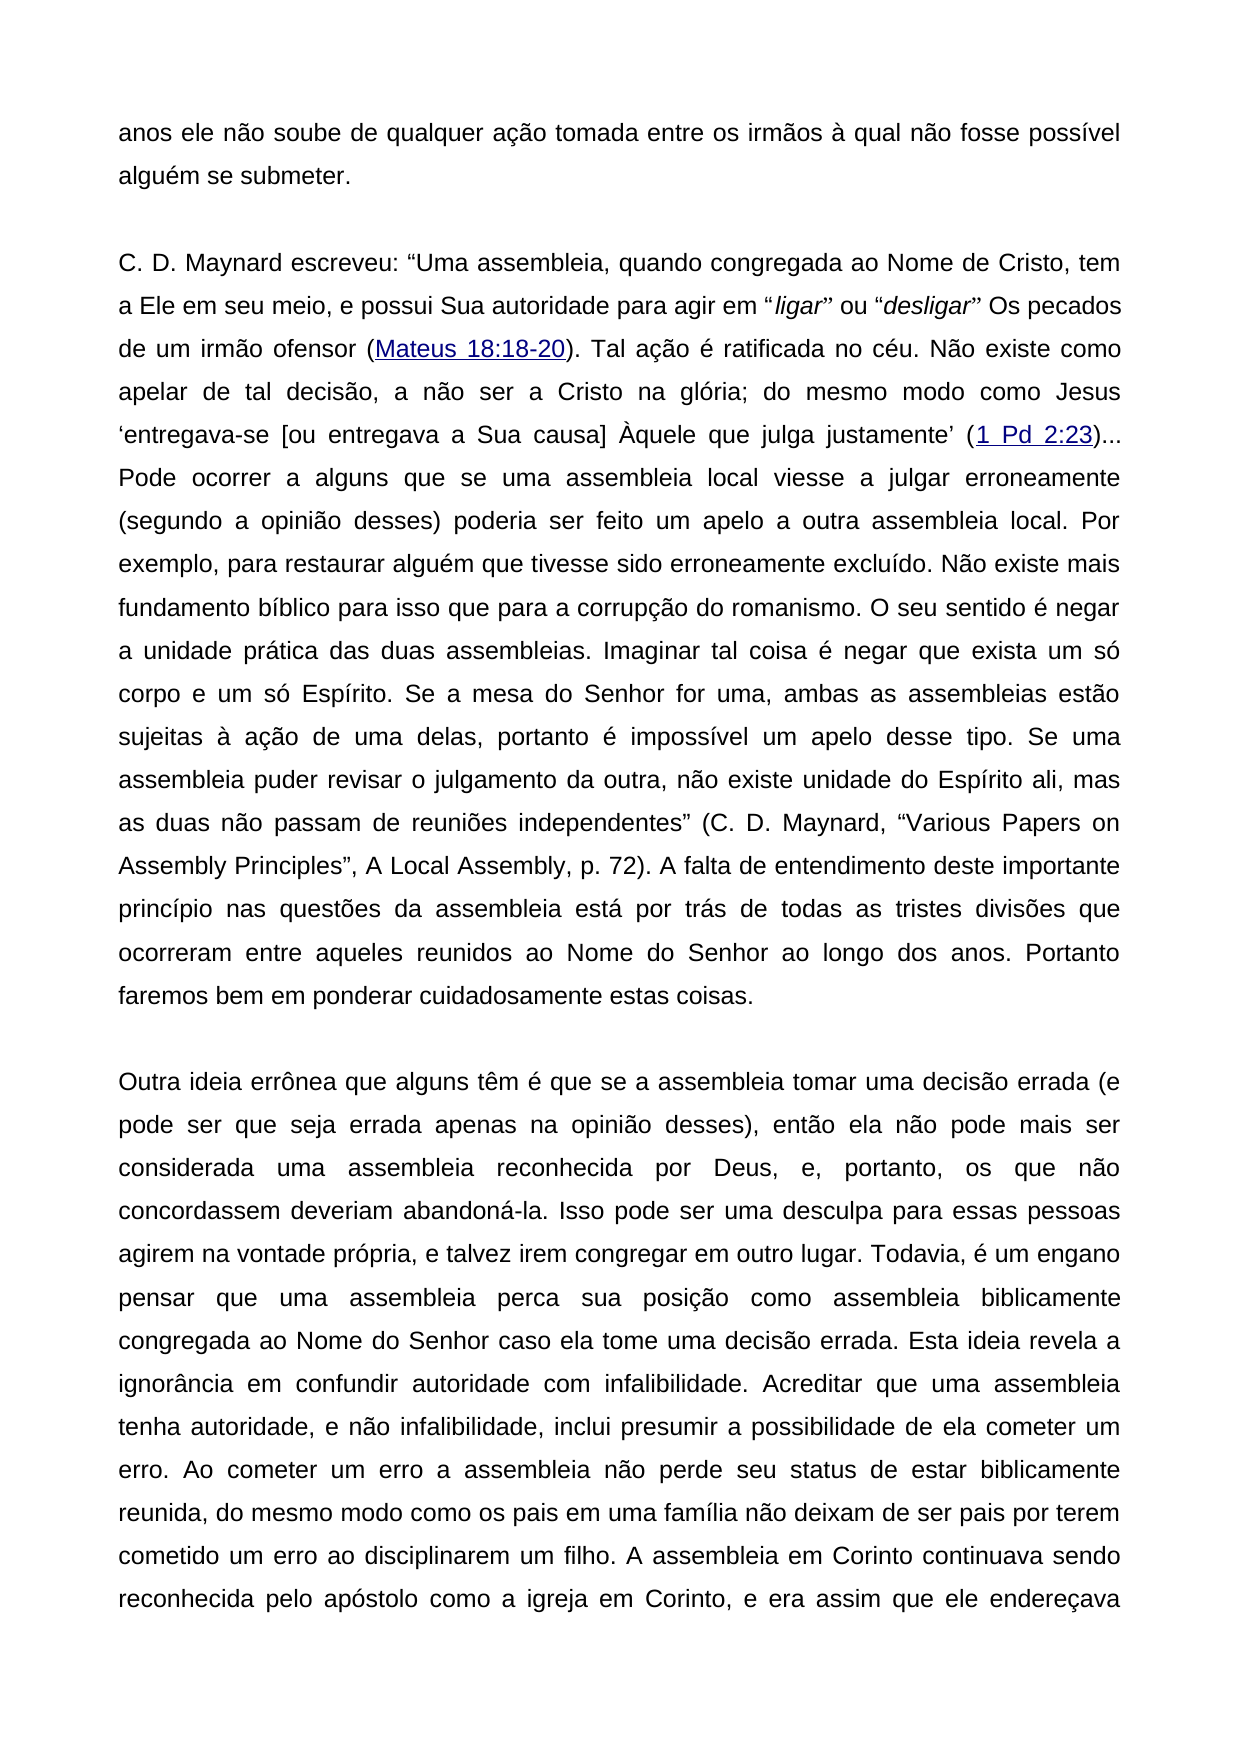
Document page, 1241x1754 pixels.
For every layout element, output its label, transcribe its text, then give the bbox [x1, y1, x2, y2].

text C. D. Maynard escreveu: “Uma assembleia, quando congregada ao Nome de Cristo, tem a Ele em seu meio, e possui Sua autoridade para agir em “ligar” ou “desligar” Os pecados de um irmão ofensor (Mateus 18:18-20). Tal ação é ratificada no céu. Não existe como apelar de tal decisão, a não ser a Cristo na glória; do mesmo modo como Jesus ‘entregava-se [ou entregava a Sua causa] Àquele que julga justamente’ (1 Pd 2:23)... Pode ocorrer a alguns que se uma assembleia local viesse a julgar erroneamente (segundo a opinião desses) poderia ser feito um apelo a outra assembleia local. Por exemplo, para restaurar alguém que tivesse sido erroneamente excluído. Não existe mais fundamento bíblico para isso que para a corrupção do romanismo. O seu sentido é negar a unidade prática das duas assembleias. Imaginar tal coisa é negar que exista um só corpo e um só Espírito. Se a mesa do Senhor for uma, ambas as assembleias estão sujeitas à ação de uma delas, portanto é impossível um apelo desse tipo. Se uma assembleia puder revisar o julgamento da outra, não existe unidade do Espírito ali, mas as duas não passam de reuniões independentes” (C. D. Maynard, “Various Papers on Assembly Principles”, A Local Assembly, p. 72). A falta de entendimento deste importante princípio nas questões da assembleia está por trás de todas as tristes divisões que ocorreram entre aqueles reunidos ao Nome do Senhor ao longo dos anos. Portanto faremos bem em ponderar cuidadosamente estas coisas. [118, 247, 1122, 1009]
text Outra ideia errônea que alguns têm é que se a assembleia tomar uma decisão errada (e pode ser que seja errada apenas na opinião desses), então ela não pode mais ser considerada uma assembleia reconhecida por Deus, e, portanto, os que não concordassem deveriam abandoná-la. Isso pode ser uma desculpa para essas pessoas agirem na vontade própria, e talvez irem congregar em outro lugar. Todavia, é um engano pensar que uma assembleia perca sua posição como assembleia biblicamente congregada ao Nome do Senhor caso ela tome uma decisão errada. Esta ideia revela a ignorância em confundir autoridade com infalibilidade. Acreditar que uma assembleia tenha autoridade, e não infalibilidade, inclui presumir a possibilidade de ela cometer um erro. Ao cometer um erro a assembleia não perde seu status de estar biblicamente reunida, do mesmo modo como os pais em uma família não deixam de ser pais por terem cometido um erro ao disciplinarem um filho. A assembleia em Corinto continuava sendo reconhecida pelo apóstolo como a igreja em Corinto, e era assim que ele endereçava [118, 1067, 1122, 1613]
text anos ele não soube de qualquer ação tomada entre os irmãos à qual não fosse possível alguém se submeter. [118, 118, 1122, 190]
